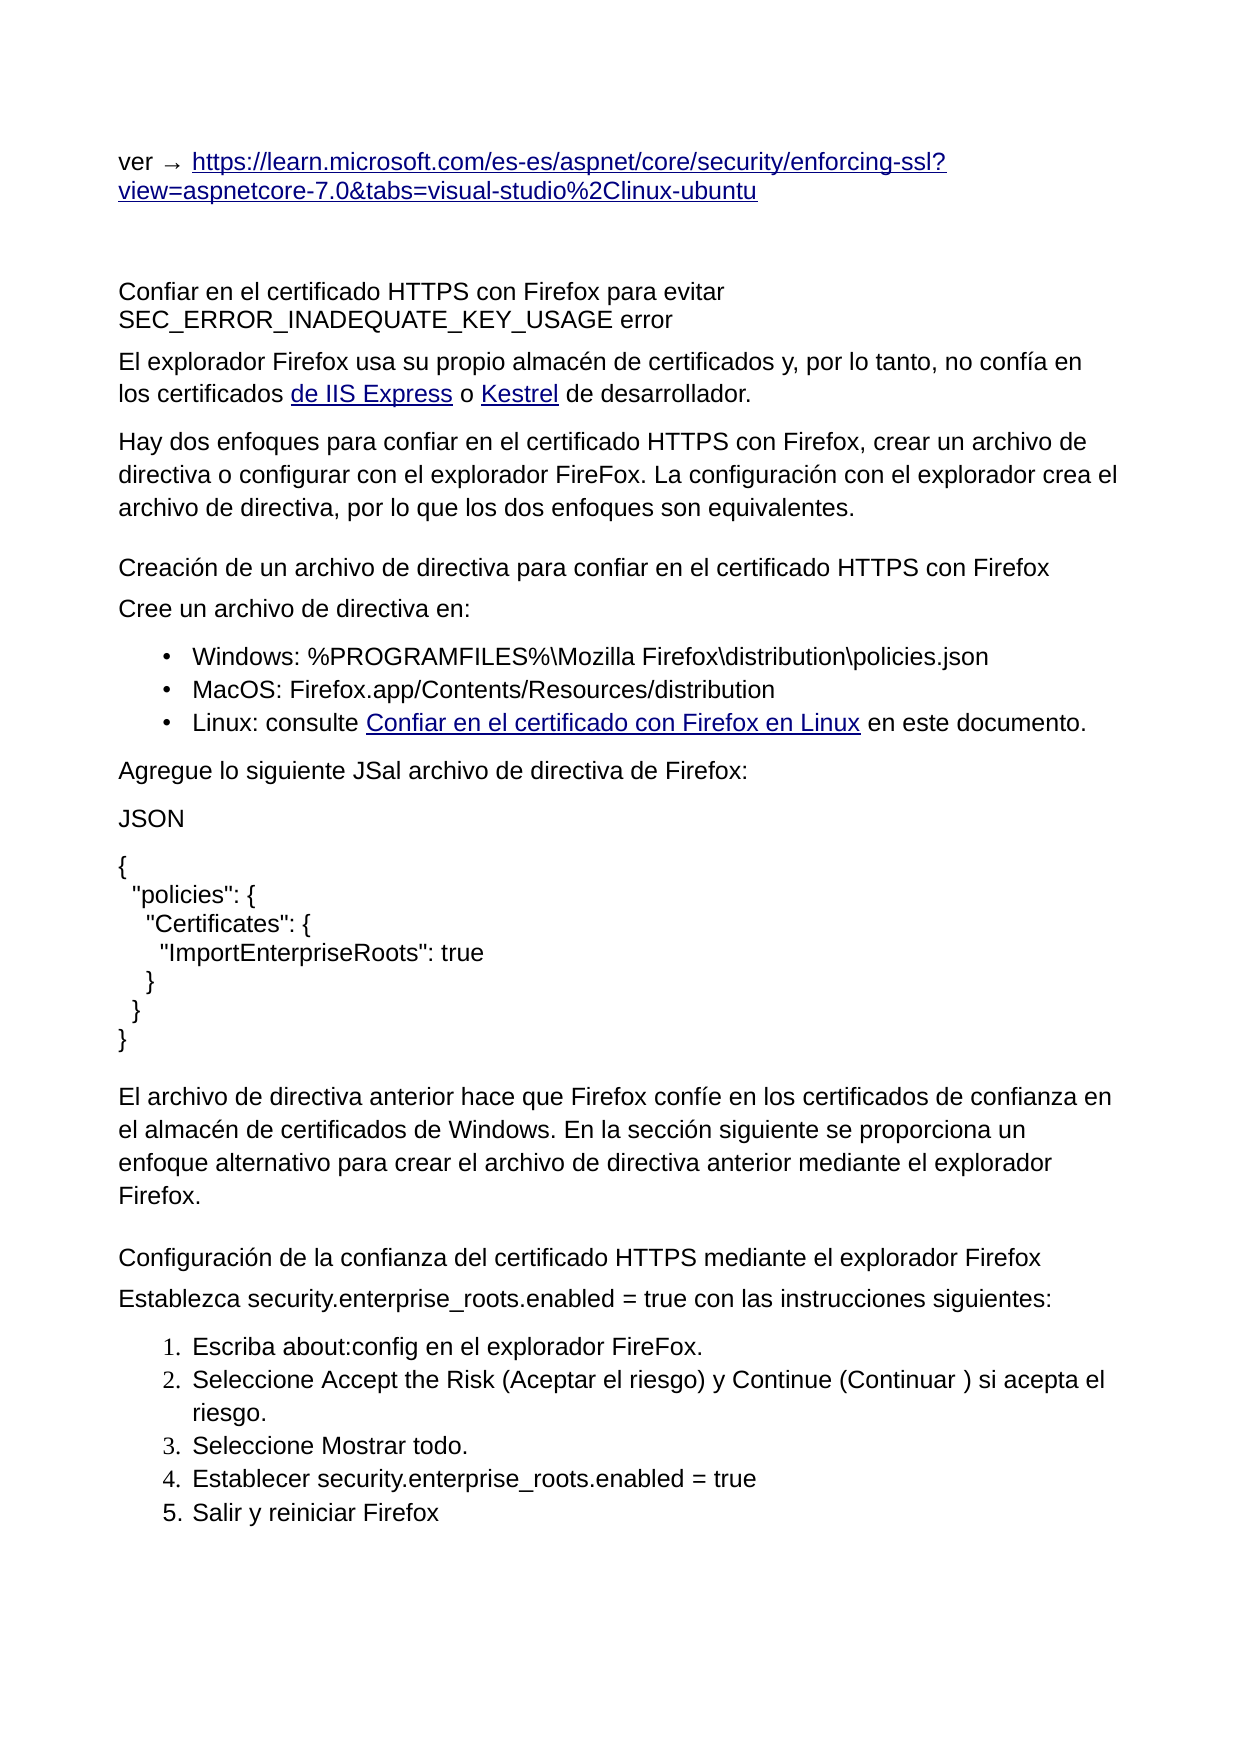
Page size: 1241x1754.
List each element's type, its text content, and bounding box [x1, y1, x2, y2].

subtitle Creación de un archivo de directiva para confiar en el certificado HTTPS con Firefox [118, 553, 1122, 582]
text } [118, 1024, 1122, 1052]
text "policies": { [118, 880, 1122, 909]
list Seleccione Mostrar todo. [162, 1431, 1122, 1460]
text Establezca security.enterprise_roots.enabled = true con las instrucciones siguientes: [118, 1284, 1122, 1313]
list Seleccione Accept the Risk (Aceptar el riesgo) y Continue (Continuar ) si acepta el riesgo. [162, 1365, 1122, 1427]
text "ImportEnterpriseRoots": true [118, 937, 1122, 966]
subtitle Confiar en el certificado HTTPS con Firefox para evitar SEC_ERROR_INADEQUATE_KEY_USAGE error [118, 276, 1122, 334]
text El archivo de directiva anterior hace que Firefox confíe en los certificados de confianza en el almacén de certificados de Windows. En la sección siguiente se proporciona un enfoque alternativo para crear el archivo de directiva anterior mediante el explorador Firefox. [118, 1082, 1122, 1210]
list Establecer security.enterprise_roots.enabled = true [162, 1464, 1122, 1493]
list Escriba about:config en el explorador FireFox. [162, 1332, 1122, 1361]
list Linux: consulte Confiar en el certificado con Firefox en Linux en este documento. [162, 708, 1122, 737]
text Hay dos enfoques para confiar en el certificado HTTPS con Firefox, crear un archivo de directiva o configurar con el explorador FireFox. La configuración con el explorador crea el archivo de directiva, por lo que los dos enfoques son equivalentes. [118, 427, 1122, 522]
text } [118, 966, 1122, 995]
list Windows: %PROGRAMFILES%\Mozilla Firefox\distribution\policies.json [162, 642, 1122, 671]
list MacOS: Firefox.app/Contents/Resources/distribution [162, 675, 1122, 704]
text Cree un archivo de directiva en: [118, 594, 1122, 623]
text El explorador Firefox usa su propio almacén de certificados y, por lo tanto, no confía en los certificados de IIS Express o Kestrel de desarrollador. [118, 346, 1122, 408]
text ver → https://learn.microsoft.com/es-es/aspnet/core/security/enforcing-ssl?view=aspnetcore-7.0&tabs=visual-studio%2Clinux-ubuntu [118, 147, 1122, 204]
text Agregue lo siguiente JSal archivo de directiva de Firefox: [118, 756, 1122, 785]
list Salir y reiniciar Firefox [162, 1498, 1122, 1526]
text } [118, 995, 1122, 1024]
subtitle Configuración de la confianza del certificado HTTPS mediante el explorador Firefox [118, 1243, 1122, 1272]
text { [118, 851, 1122, 880]
text "Certificates": { [118, 909, 1122, 937]
text JSON [118, 804, 1122, 832]
